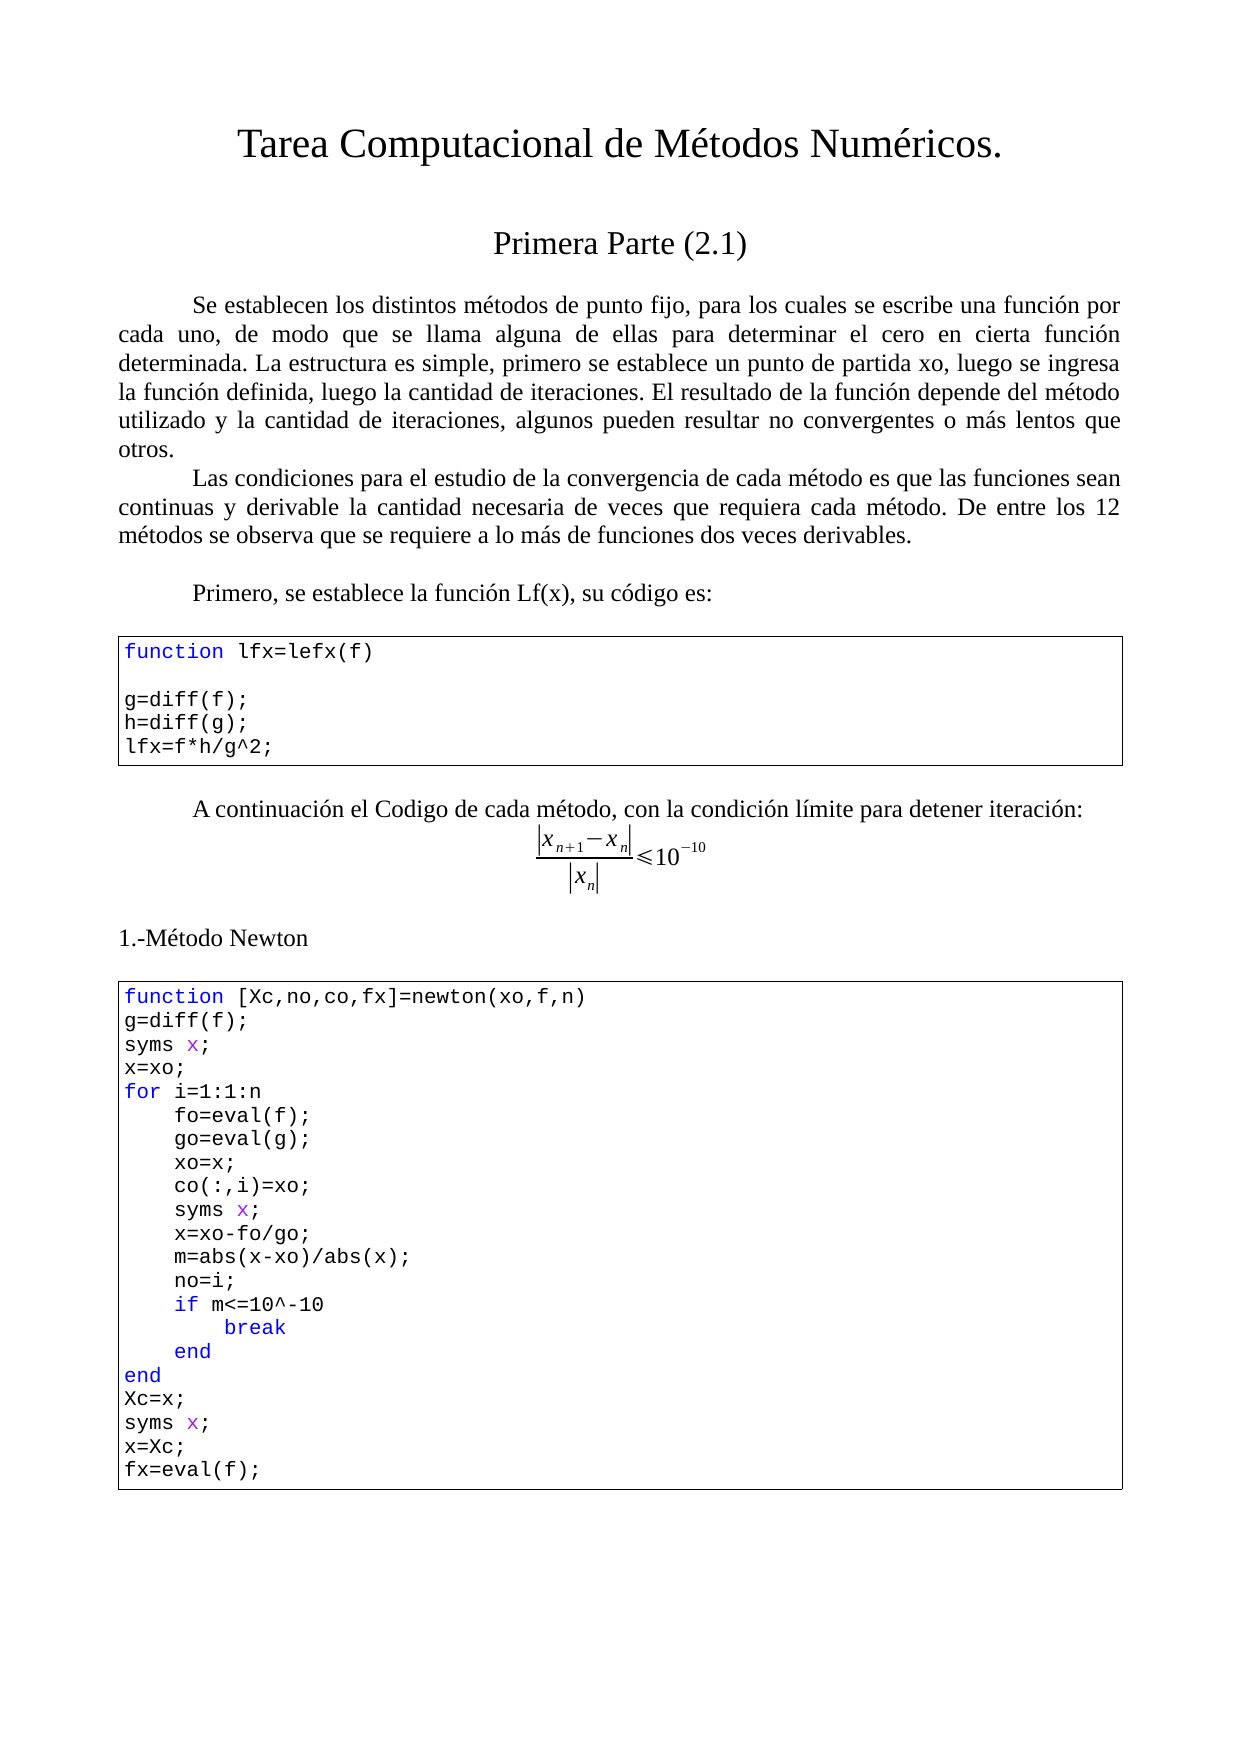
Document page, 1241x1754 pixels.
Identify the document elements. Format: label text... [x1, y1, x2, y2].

text Las condiciones para el estudio de la convergencia de cada método es que las funciones sean continuas y derivable la cantidad necesaria de veces que requiera cada método. De entre los 12 métodos se observa que se requiere a lo más de funciones dos veces derivables. [118, 463, 1122, 549]
text Primero, se establece la función Lf(x), su código es: [118, 578, 1122, 607]
text Tarea Computacional de Métodos Numéricos. [118, 118, 1122, 166]
text Se establecen los distintos métodos de punto fijo, para los cuales se escribe una función por cada uno, de modo que se llama alguna de ellas para determinar el cero en cierta función determinada. La estructura es simple, primero se establece un punto de partida xo, luego se ingresa la función definida, luego la cantidad de iteraciones. El resultado de la función depende del método utilizado y la cantidad de iteraciones, algunos pueden resultar no convergentes o más lentos que otros. [118, 291, 1122, 463]
table_header function [Xc,no,co,fx]=newton(xo,f,n) g=diff(f); syms x; x=xo; for i=1:1:n fo=eval(f); go=eval(g); xo=x; co(:,i)=xo; syms x; x=xo-fo/go; m=abs(x-xo)/abs(x); no=i; if m<=10^-10 break end end Xc=x; syms x; x=Xc; fx=eval(f); [119, 982, 1122, 1489]
text A continuación el Codigo de cada método, con la condición límite para detener iteración: [118, 794, 1122, 823]
text 1.-Método Newton [118, 923, 1122, 952]
text Primera Parte (2.1) [118, 223, 1122, 262]
table_header function lfx=lefx(f) g=diff(f); h=diff(g); lfx=f*h/g^2; [119, 637, 1122, 765]
